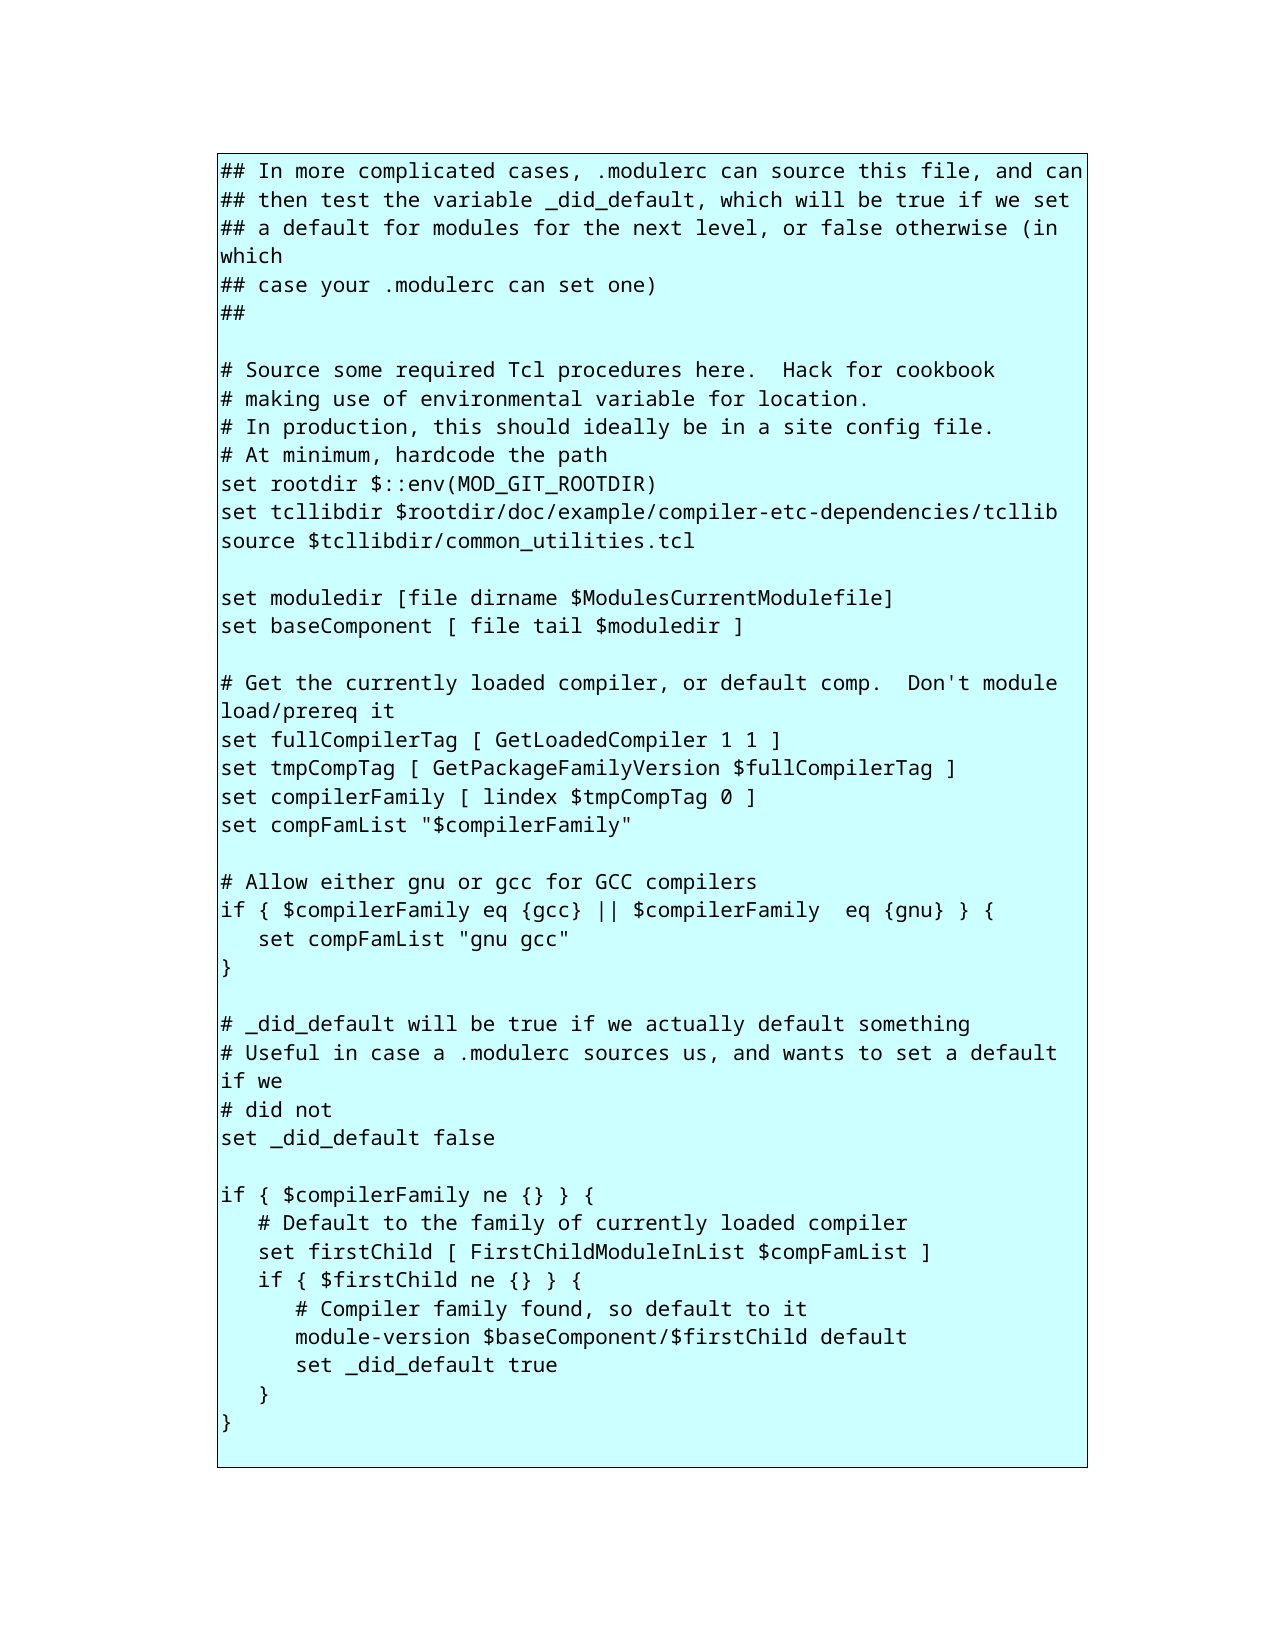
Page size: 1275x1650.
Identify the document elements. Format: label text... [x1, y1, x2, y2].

text ## In more complicated cases, .modulerc can source this file, and can ## then test the variable _did_default, which will be true if we set ## a default for modules for the next level, or false otherwise (in which ## case your .modulerc can set one) ## # Source some required Tcl procedures here. Hack for cookbook # making use of environmental variable for location. # In production, this should ideally be in a site config file. # At minimum, hardcode the path set rootdir $::env(MOD_GIT_ROOTDIR) set tcllibdir $rootdir/doc/example/compiler-etc-dependencies/tcllib source $tcllibdir/common_utilities.tcl set moduledir [file dirname $ModulesCurrentModulefile] set baseComponent [ file tail $moduledir ] # Get the currently loaded compiler, or default comp. Don't module load/prereq it set fullCompilerTag [ GetLoadedCompiler 1 1 ] set tmpCompTag [ GetPackageFamilyVersion $fullCompilerTag ] set compilerFamily [ lindex $tmpCompTag 0 ] set compFamList "$compilerFamily" # Allow either gnu or gcc for GCC compilers if { $compilerFamily eq {gcc} || $compilerFamily eq {gnu} } { set compFamList "gnu gcc" } # _did_default will be true if we actually default something # Useful in case a .modulerc sources us, and wants to set a default if we # did not set _did_default false if { $compilerFamily ne {} } { # Default to the family of currently loaded compiler set firstChild [ FirstChildModuleInList $compFamList ] if { $firstChild ne {} } { # Compiler family found, so default to it module-version $baseComponent/$firstChild default set _did_default true } } [218, 154, 1087, 1467]
